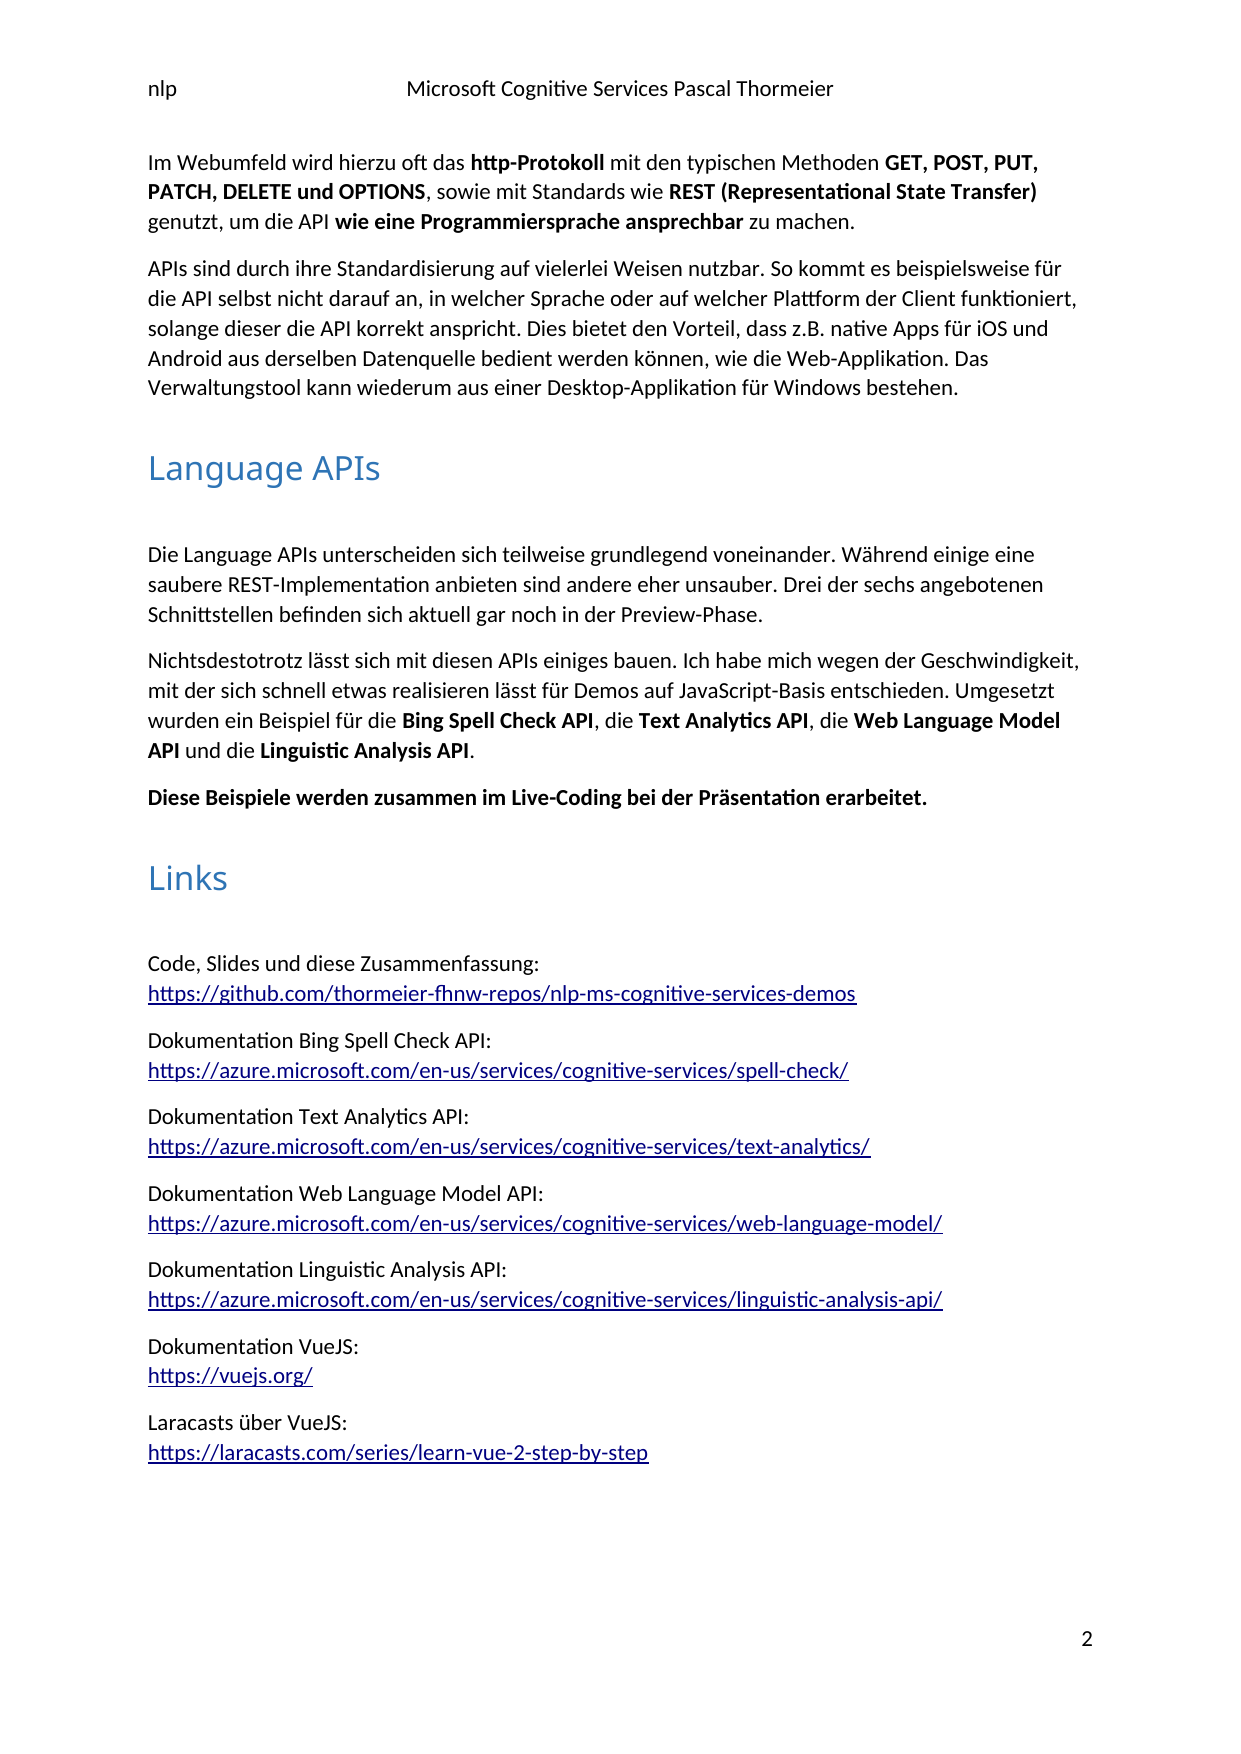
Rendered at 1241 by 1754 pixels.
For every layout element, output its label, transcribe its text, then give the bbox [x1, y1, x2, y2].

text Im Webumfeld wird hierzu oft das http-Protokoll mit den typischen Methoden GET, POST, PUT, PATCH, DELETE und OPTIONS, sowie mit Standards wie REST (Representational State Transfer) genutzt, um die API wie eine Programmiersprache ansprechbar zu machen. [148, 148, 1093, 235]
subtitle Links [148, 854, 1093, 900]
text Dokumentation VueJS: https://vuejs.org/ [148, 1332, 1093, 1390]
text Die Language APIs unterscheiden sich teilweise grundlegend voneinander. Während einige eine saubere REST-Implementation anbieten sind andere eher unsauber. Drei der sechs angebotenen Schnittstellen befinden sich aktuell gar noch in der Preview-Phase. [148, 540, 1093, 628]
text Dokumentation Text Analytics API: https://azure.microsoft.com/en-us/services/cognitive-services/text-analytics/ [148, 1102, 1093, 1160]
text Nichtsdestotrotz lässt sich mit diesen APIs einiges bauen. Ich habe mich wegen der Geschwindigkeit, mit der sich schnell etwas realisieren lässt für Demos auf JavaScript-Basis entschieden. Umgesetzt wurden ein Beispiel für die Bing Spell Check API, die Text Analytics API, die Web Language Model API und die Linguistic Analysis API. [148, 647, 1093, 764]
text APIs sind durch ihre Standardisierung auf vielerlei Weisen nutzbar. So kommt es beispielsweise für die API selbst nicht darauf an, in welcher Sprache oder auf welcher Plattform der Client funktioniert, solange dieser die API korrekt anspricht. Dies bietet den Vorteil, dass z.B. native Apps für iOS und Android aus derselben Datenquelle bedient werden können, wie die Web-Applikation. Das Verwaltungstool kann wiederum aus einer Desktop-Applikation für Windows bestehen. [148, 254, 1093, 402]
text Code, Slides und diese Zusammenfassung: https://github.com/thormeier-fhnw-repos/nlp-ms-cognitive-services-demos [148, 949, 1093, 1007]
text Dokumentation Linguistic Analysis API: https://azure.microsoft.com/en-us/services/cognitive-services/linguistic-analysis-api/ [148, 1255, 1093, 1313]
text Dokumentation Web Language Model API: https://azure.microsoft.com/en-us/services/cognitive-services/web-language-model/ [148, 1179, 1093, 1237]
subtitle Language APIs [148, 445, 1093, 491]
text Diese Beispiele werden zusammen im Live-Coding bei der Präsentation erarbeitet. [148, 783, 1093, 811]
text Laracasts über VueJS: https://laracasts.com/series/learn-vue-2-step-by-step [148, 1408, 1093, 1466]
text Dokumentation Bing Spell Check API: https://azure.microsoft.com/en-us/services/cognitive-services/spell-check/ [148, 1026, 1093, 1084]
